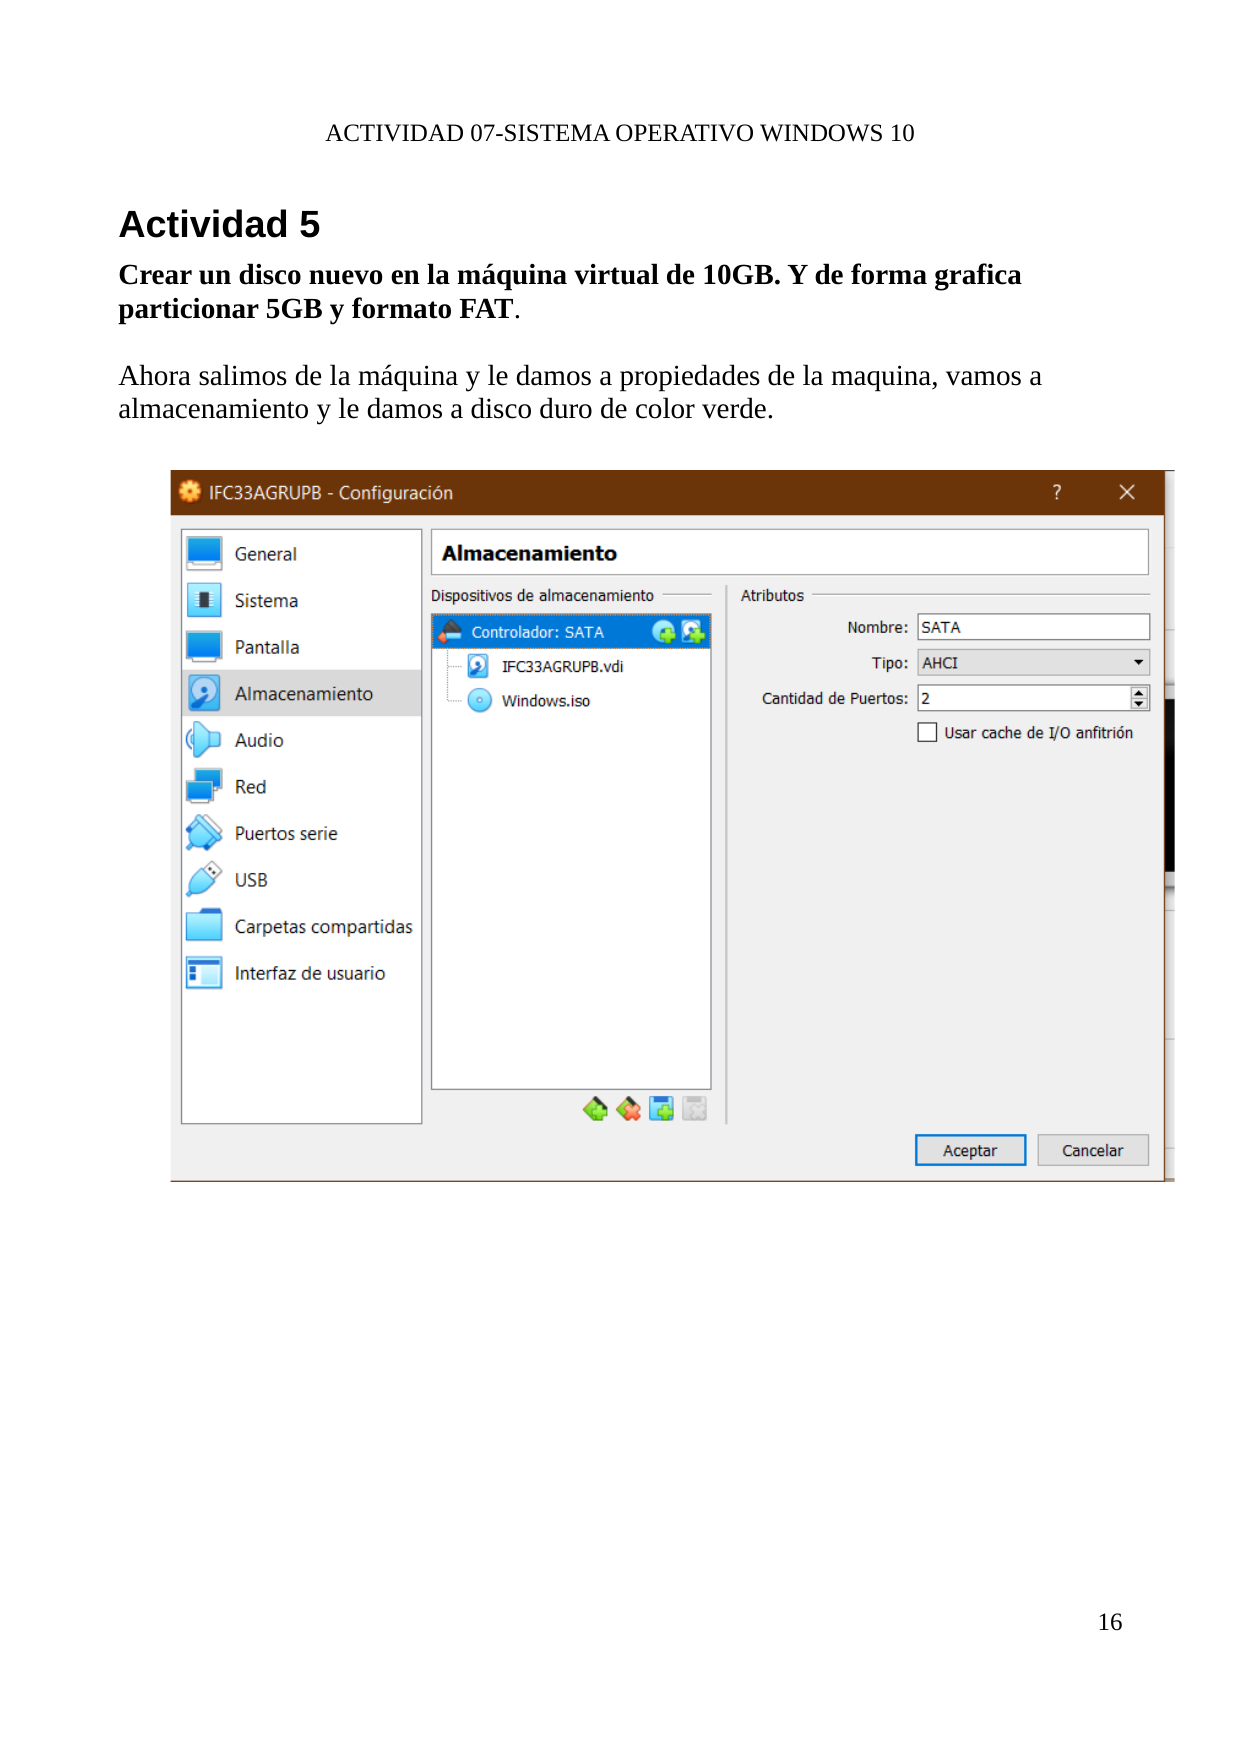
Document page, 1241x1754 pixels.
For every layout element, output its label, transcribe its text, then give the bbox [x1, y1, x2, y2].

text Crear un disco nuevo en la máquina virtual de 10GB. Y de forma grafica particionar 5GB y formato FAT. [118, 257, 1122, 324]
subtitle Actividad 5 [118, 201, 1122, 245]
text Ahora salimos de la máquina y le damos a propiedades de la maquina, vamos a almacenamiento y le damos a disco duro de color verde. [118, 358, 1122, 425]
picture [170, 470, 1175, 1182]
